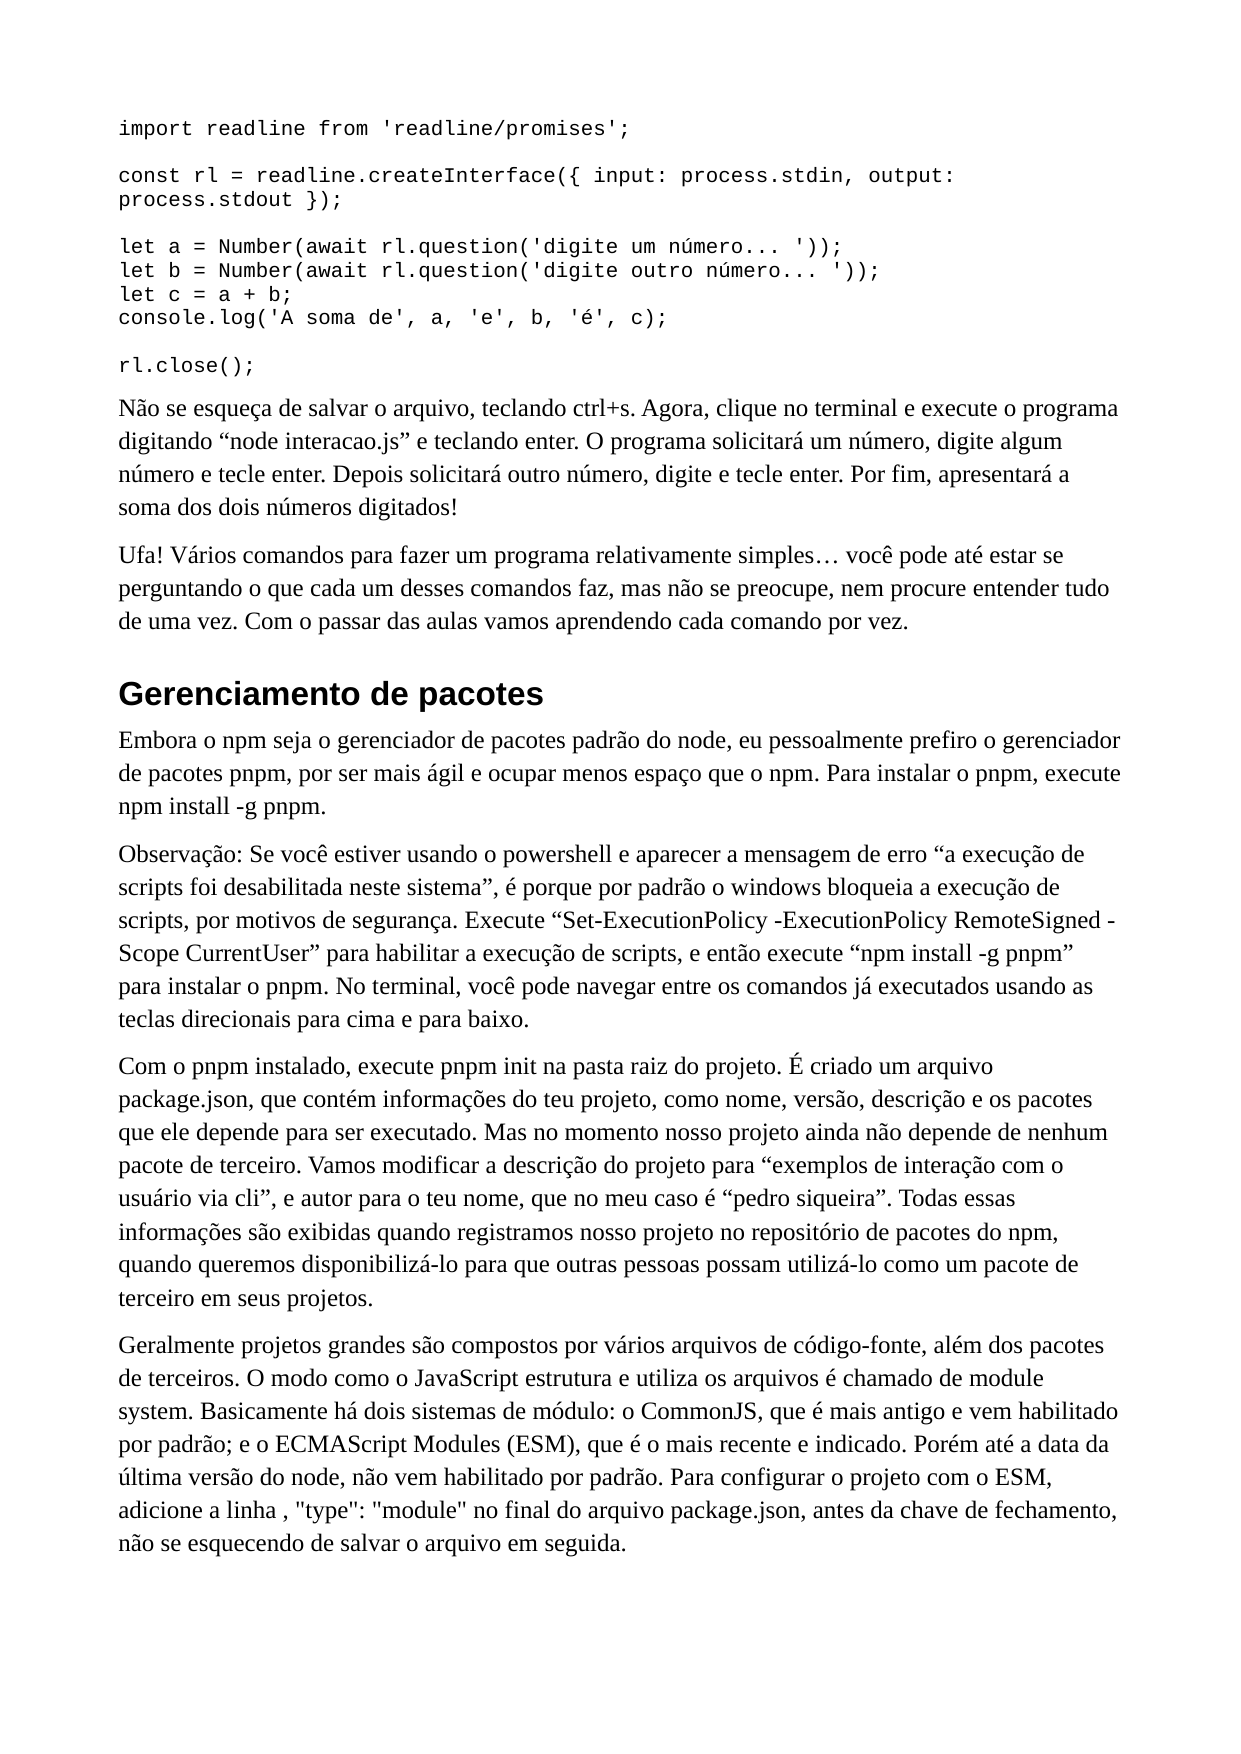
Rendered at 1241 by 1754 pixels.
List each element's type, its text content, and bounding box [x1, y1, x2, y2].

text Embora o npm seja o gerenciador de pacotes padrão do node, eu pessoalmente prefiro o gerenciador de pacotes pnpm, por ser mais ágil e ocupar menos espaço que o npm. Para instalar o pnpm, execute npm install -g pnpm. [118, 725, 1122, 820]
text Com o pnpm instalado, execute pnpm init na pasta raiz do projeto. É criado um arquivo package.json, que contém informações do teu projeto, como nome, versão, descrição e os pacotes que ele depende para ser executado. Mas no momento nosso projeto ainda não depende de nenhum pacote de terceiro. Vamos modificar a descrição do projeto para “exemplos de interação com o usuário via cli”, e autor para o teu nome, que no meu caso é “pedro siqueira”. Todas essas informações são exibidas quando registramos nosso projeto no repositório de pacotes do npm, quando queremos disponibilizá-lo para que outras pessoas possam utilizá-lo como um pacote de terceiro em seus projetos. [118, 1051, 1122, 1311]
text Ufa! Vários comandos para fazer um programa relativamente simples… você pode até estar se perguntando o que cada um desses comandos faz, mas não se preocupe, nem procure entender tudo de uma vez. Com o passar das aulas vamos aprendendo cada comando por vez. [118, 540, 1122, 634]
text rl.close(); [118, 354, 1122, 378]
text console.log('A soma de', a, 'e', b, 'é', c); [118, 307, 1122, 331]
subtitle Gerenciamento de pacotes [118, 674, 1122, 713]
text const rl = readline.createInterface({ input: process.stdin, output: process.stdout }); [118, 165, 1122, 213]
text import readline from 'readline/promises'; [118, 118, 1122, 142]
text let b = Number(await rl.question('digite outro número... ')); [118, 260, 1122, 284]
text let c = a + b; [118, 284, 1122, 307]
text let a = Number(await rl.question('digite um número... ')); [118, 236, 1122, 260]
text Geralmente projetos grandes são compostos por vários arquivos de código-fonte, além dos pacotes de terceiros. O modo como o JavaScript estrutura e utiliza os arquivos é chamado de module system. Basicamente há dois sistemas de módulo: o CommonJS, que é mais antigo e vem habilitado por padrão; e o ECMAScript Modules (ESM), que é o mais recente e indicado. Porém até a data da última versão do node, não vem habilitado por padrão. Para configurar o projeto com o ESM, adicione a linha , "type": "module" no final do arquivo package.json, antes da chave de fechamento, não se esquecendo de salvar o arquivo em seguida. [118, 1330, 1122, 1557]
text Não se esqueça de salvar o arquivo, teclando ctrl+s. Agora, clique no terminal e execute o programa digitando “node interacao.js” e teclando enter. O programa solicitará um número, digite algum número e tecle enter. Depois solicitará outro número, digite e tecle enter. Por fim, apresentará a soma dos dois números digitados! [118, 393, 1122, 521]
text Observação: Se você estiver usando o powershell e aparecer a mensagem de erro “a execução de scripts foi desabilitada neste sistema”, é porque por padrão o windows bloqueia a execução de scripts, por motivos de segurança. Execute “Set-ExecutionPolicy -ExecutionPolicy RemoteSigned -Scope CurrentUser” para habilitar a execução de scripts, e então execute “npm install -g pnpm” para instalar o pnpm. No terminal, você pode navegar entre os comandos já executados usando as teclas direcionais para cima e para baixo. [118, 839, 1122, 1033]
